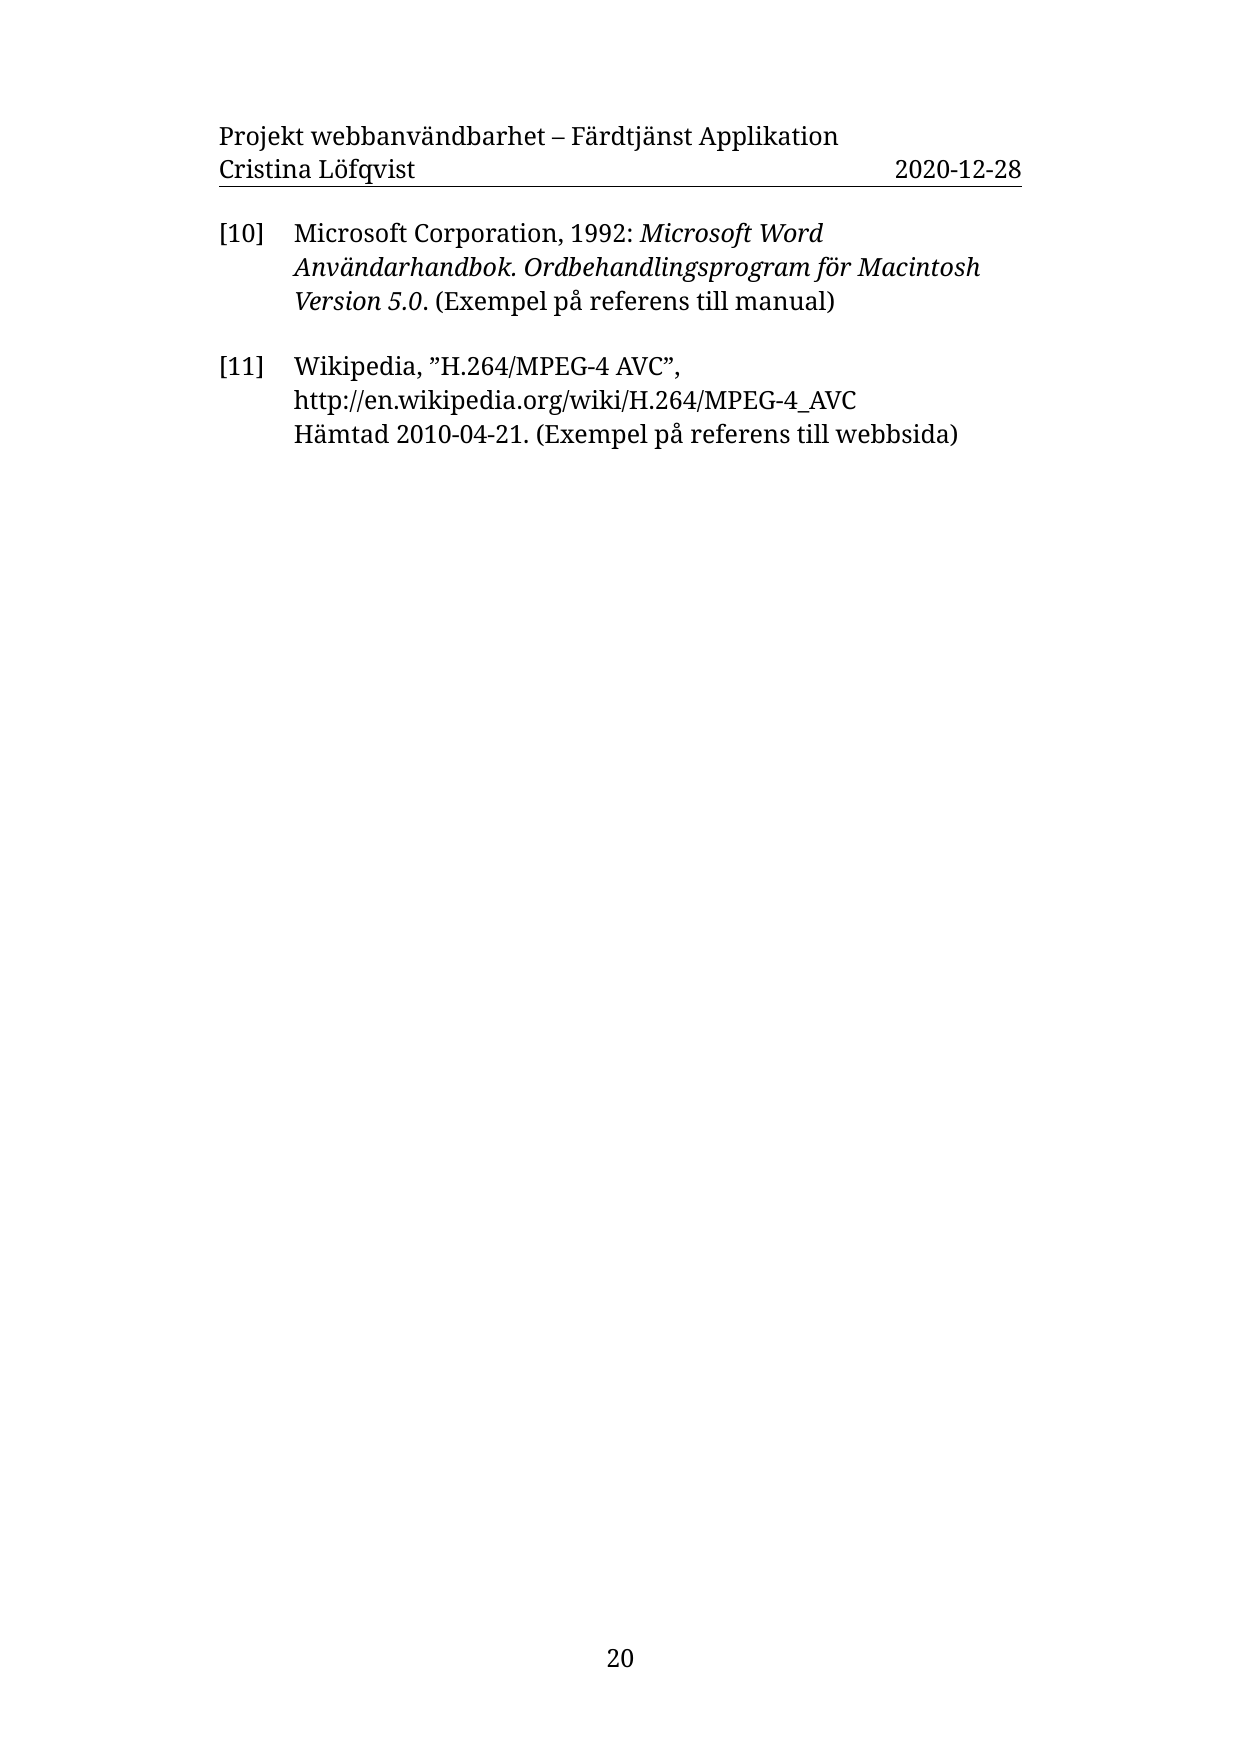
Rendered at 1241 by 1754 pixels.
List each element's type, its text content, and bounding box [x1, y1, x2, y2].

list Wikipedia, ”H.264/MPEG-4 AVC”, http://en.wikipedia.org/wiki/H.264/MPEG-4_AVC Hämtad 2010-04-21. (Exempel på referens till webbsida) [218, 349, 1022, 451]
list Microsoft Corporation, 1992: Microsoft Word Användarhandbok. Ordbehandlingsprogram för Macintosh Version 5.0. (Exempel på referens till manual) [218, 216, 1022, 318]
